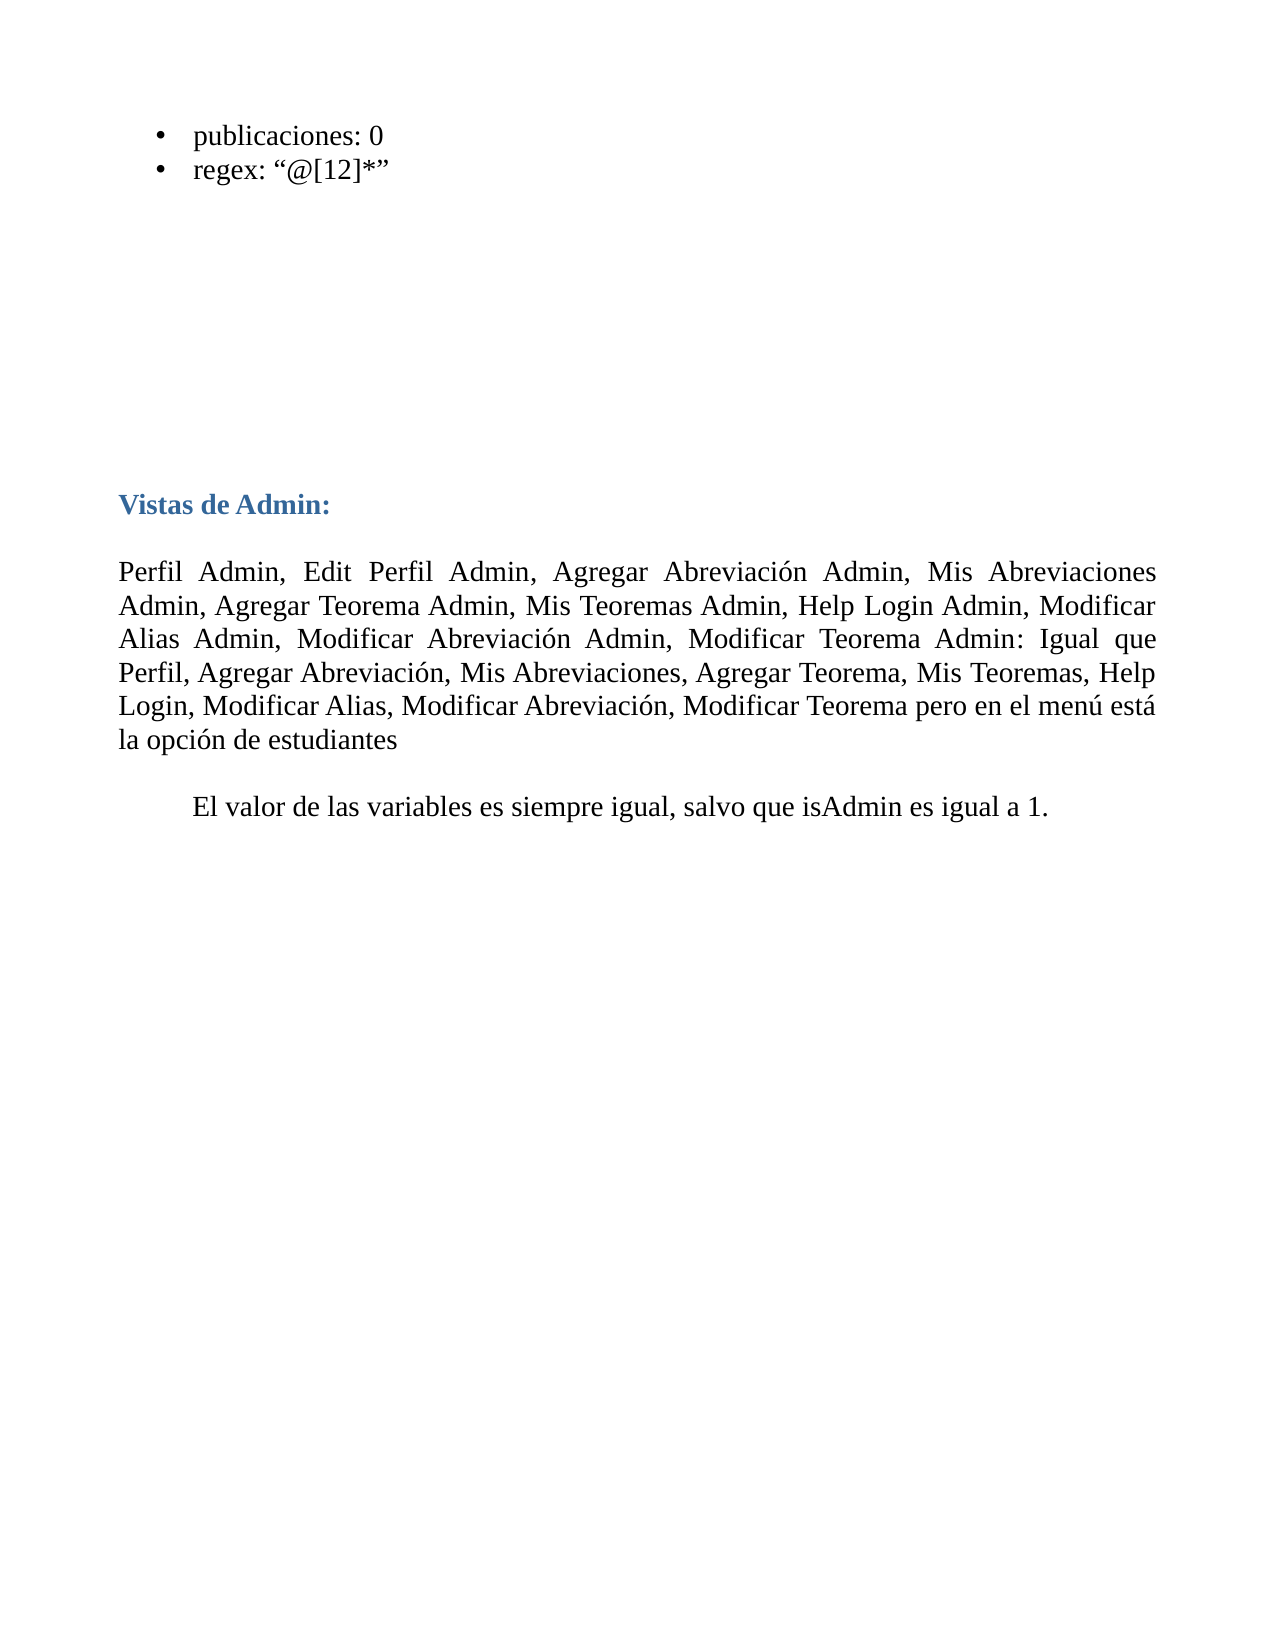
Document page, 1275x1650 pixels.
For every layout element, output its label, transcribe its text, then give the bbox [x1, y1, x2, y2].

list regex: “@[12]*” [156, 152, 1157, 185]
text El valor de las variables es siempre igual, salvo que isAdmin es igual a 1. [118, 789, 1157, 823]
text Vistas de Admin: [118, 487, 1157, 521]
list publicaciones: 0 [156, 118, 1157, 152]
text Perfil Admin, Edit Perfil Admin, Agregar Abreviación Admin, Mis Abreviaciones Admin, Agregar Teorema Admin, Mis Teoremas Admin, Help Login Admin, Modificar Alias Admin, Modificar Abreviación Admin, Modificar Teorema Admin: Igual que Perfil, Agregar Abreviación, Mis Abreviaciones, Agregar Teorema, Mis Teoremas, Help Login, Modificar Alias, Modificar Abreviación, Modificar Teorema pero en el menú está la opción de estudiantes [118, 554, 1157, 756]
